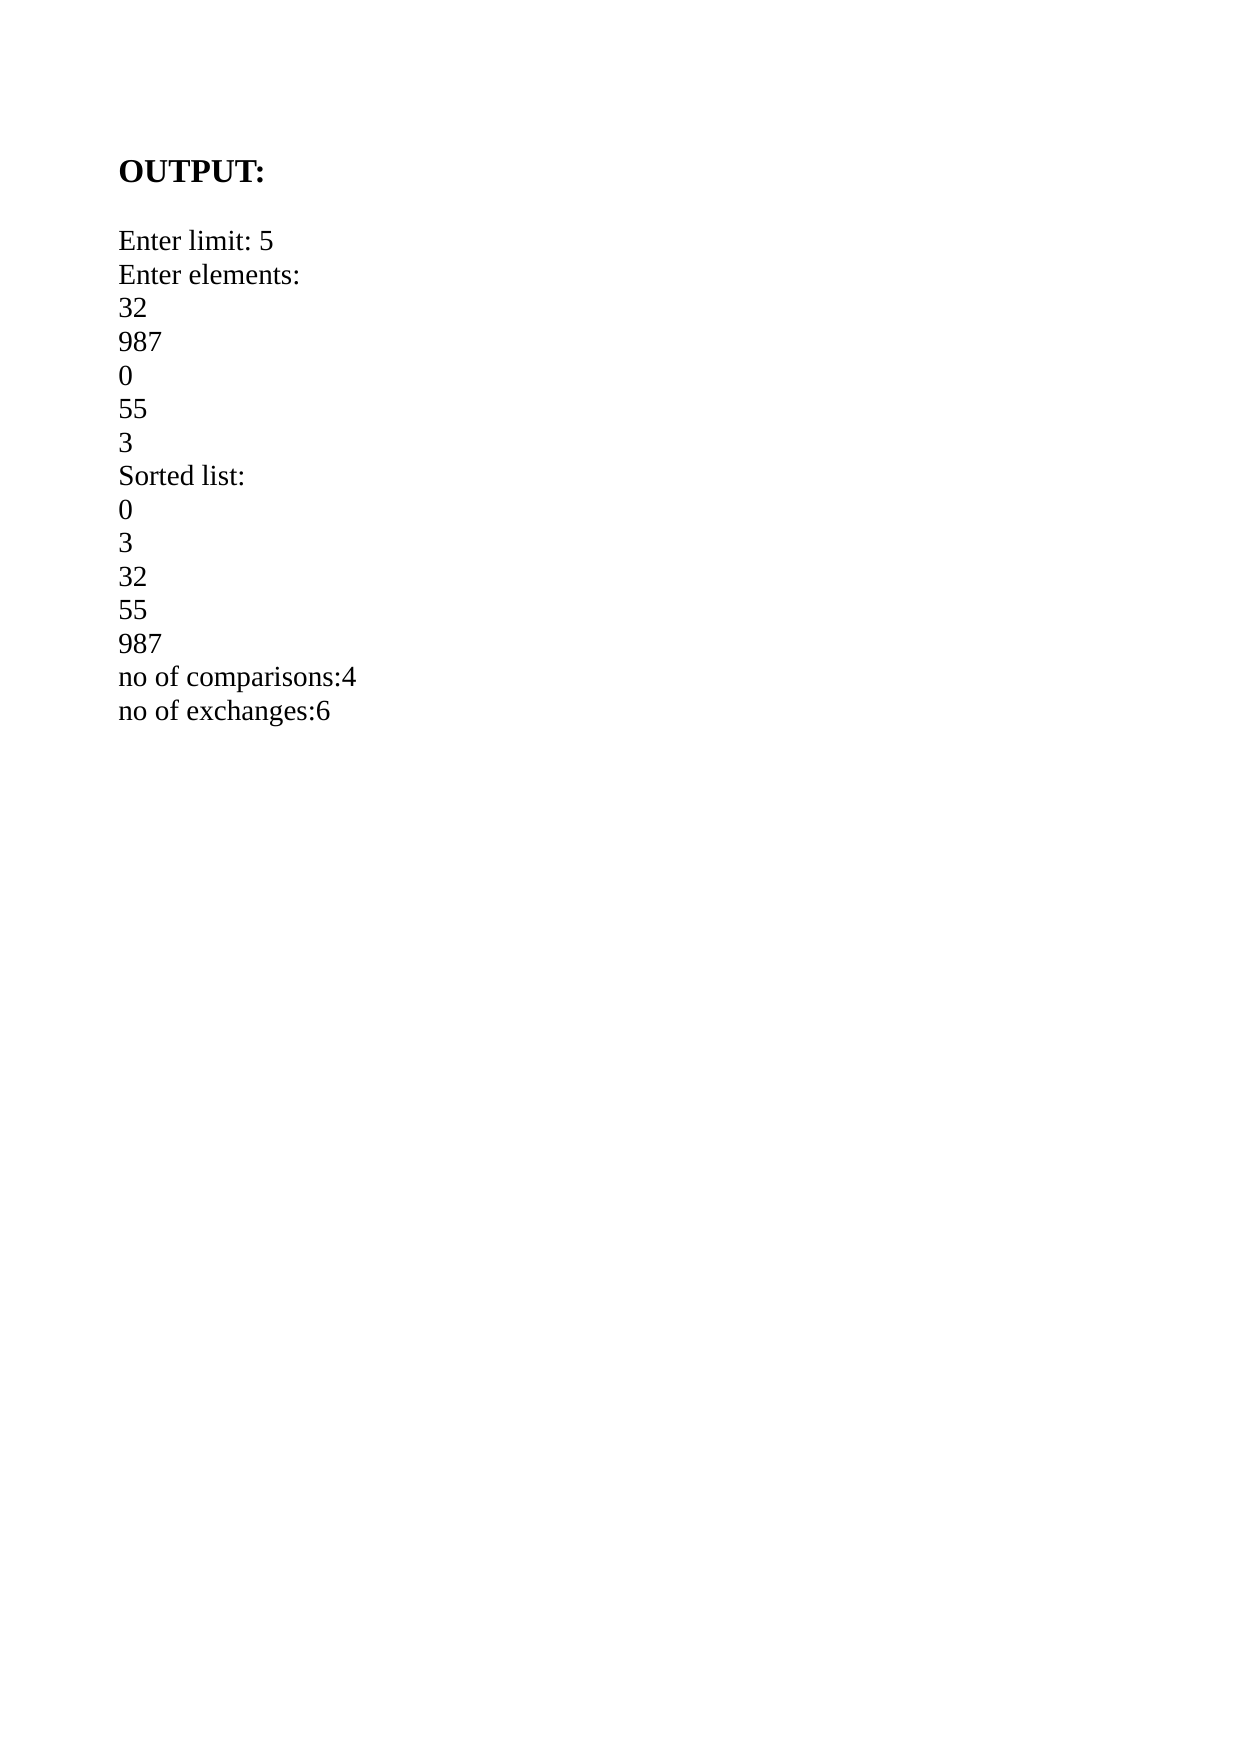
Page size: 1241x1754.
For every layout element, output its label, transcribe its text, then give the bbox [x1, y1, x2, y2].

text 0 [118, 358, 1122, 391]
text Enter limit: 5 [118, 223, 1122, 257]
text 55 [118, 391, 1122, 425]
text no of comparisons:4 [118, 659, 1122, 693]
text 32 [118, 291, 1122, 324]
text Sorted list: [118, 458, 1122, 492]
text 3 [118, 425, 1122, 458]
text OUTPUT: [118, 152, 1122, 190]
text 987 [118, 324, 1122, 358]
text 0 [118, 492, 1122, 525]
text no of exchanges:6 [118, 693, 1122, 727]
text Enter elements: [118, 257, 1122, 291]
text 32 [118, 559, 1122, 592]
text 3 [118, 525, 1122, 559]
text 55 [118, 592, 1122, 626]
text 987 [118, 626, 1122, 659]
